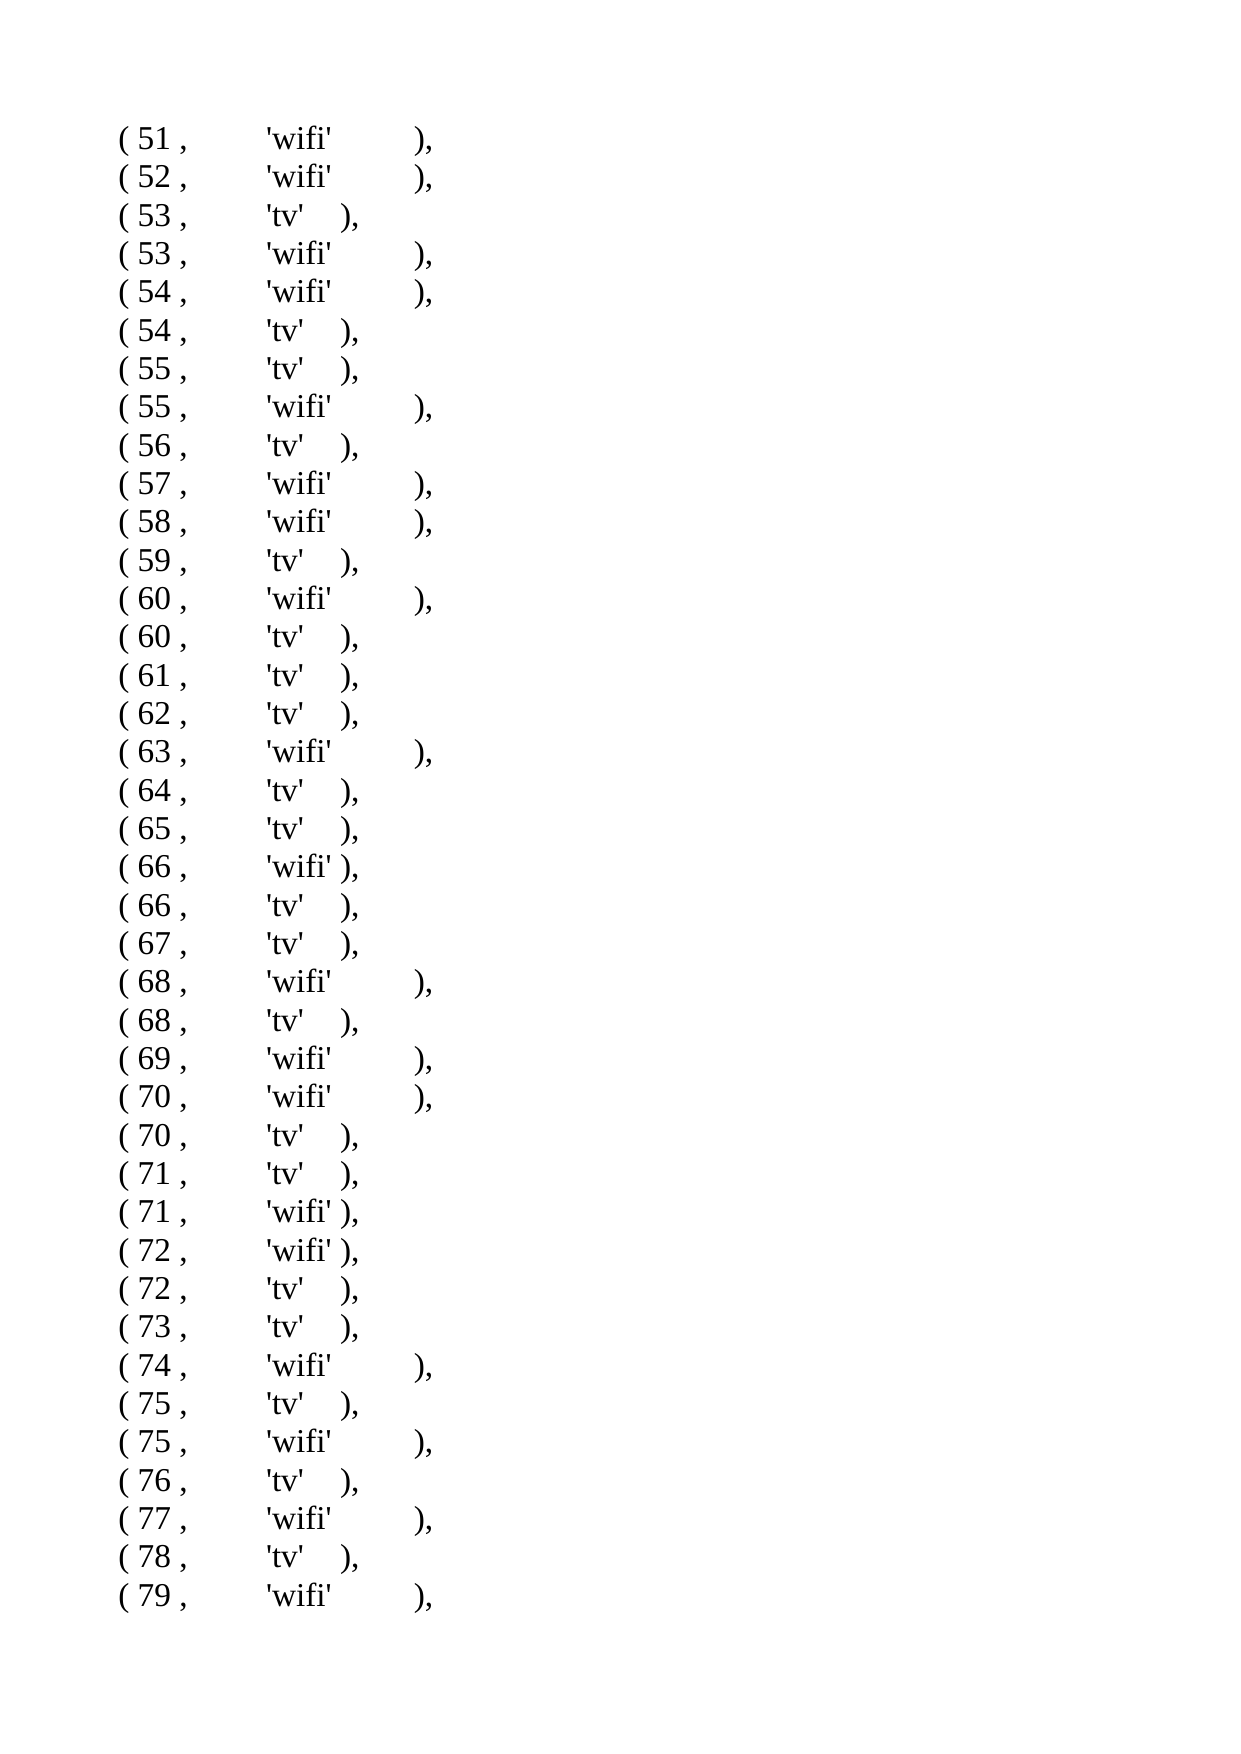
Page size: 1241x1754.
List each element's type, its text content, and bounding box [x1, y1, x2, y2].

text ( 51 , 'wifi' ), ( 52 , 'wifi' ), ( 53 , 'tv' ), ( 53 , 'wifi' ), ( 54 , 'wifi' ), ( 54 , 'tv' ), ( 55 , 'tv' ), ( 55 , 'wifi' ), ( 56 , 'tv' ), ( 57 , 'wifi' ), ( 58 , 'wifi' ), ( 59 , 'tv' ), ( 60 , 'wifi' ), ( 60 , 'tv' ), ( 61 , 'tv' ), ( 62 , 'tv' ), ( 63 , 'wifi' ), ( 64 , 'tv' ), ( 65 , 'tv' ), ( 66 , 'wifi' ), ( 66 , 'tv' ), ( 67 , 'tv' ), ( 68 , 'wifi' ), ( 68 , 'tv' ), ( 69 , 'wifi' ), ( 70 , 'wifi' ), ( 70 , 'tv' ), ( 71 , 'tv' ), ( 71 , 'wifi' ), ( 72 , 'wifi' ), ( 72 , 'tv' ), ( 73 , 'tv' ), ( 74 , 'wifi' ), ( 75 , 'tv' ), ( 75 , 'wifi' ), ( 76 , 'tv' ), ( 77 , 'wifi' ), ( 78 , 'tv' ), ( 79 , 'wifi' ), [118, 118, 1122, 1613]
